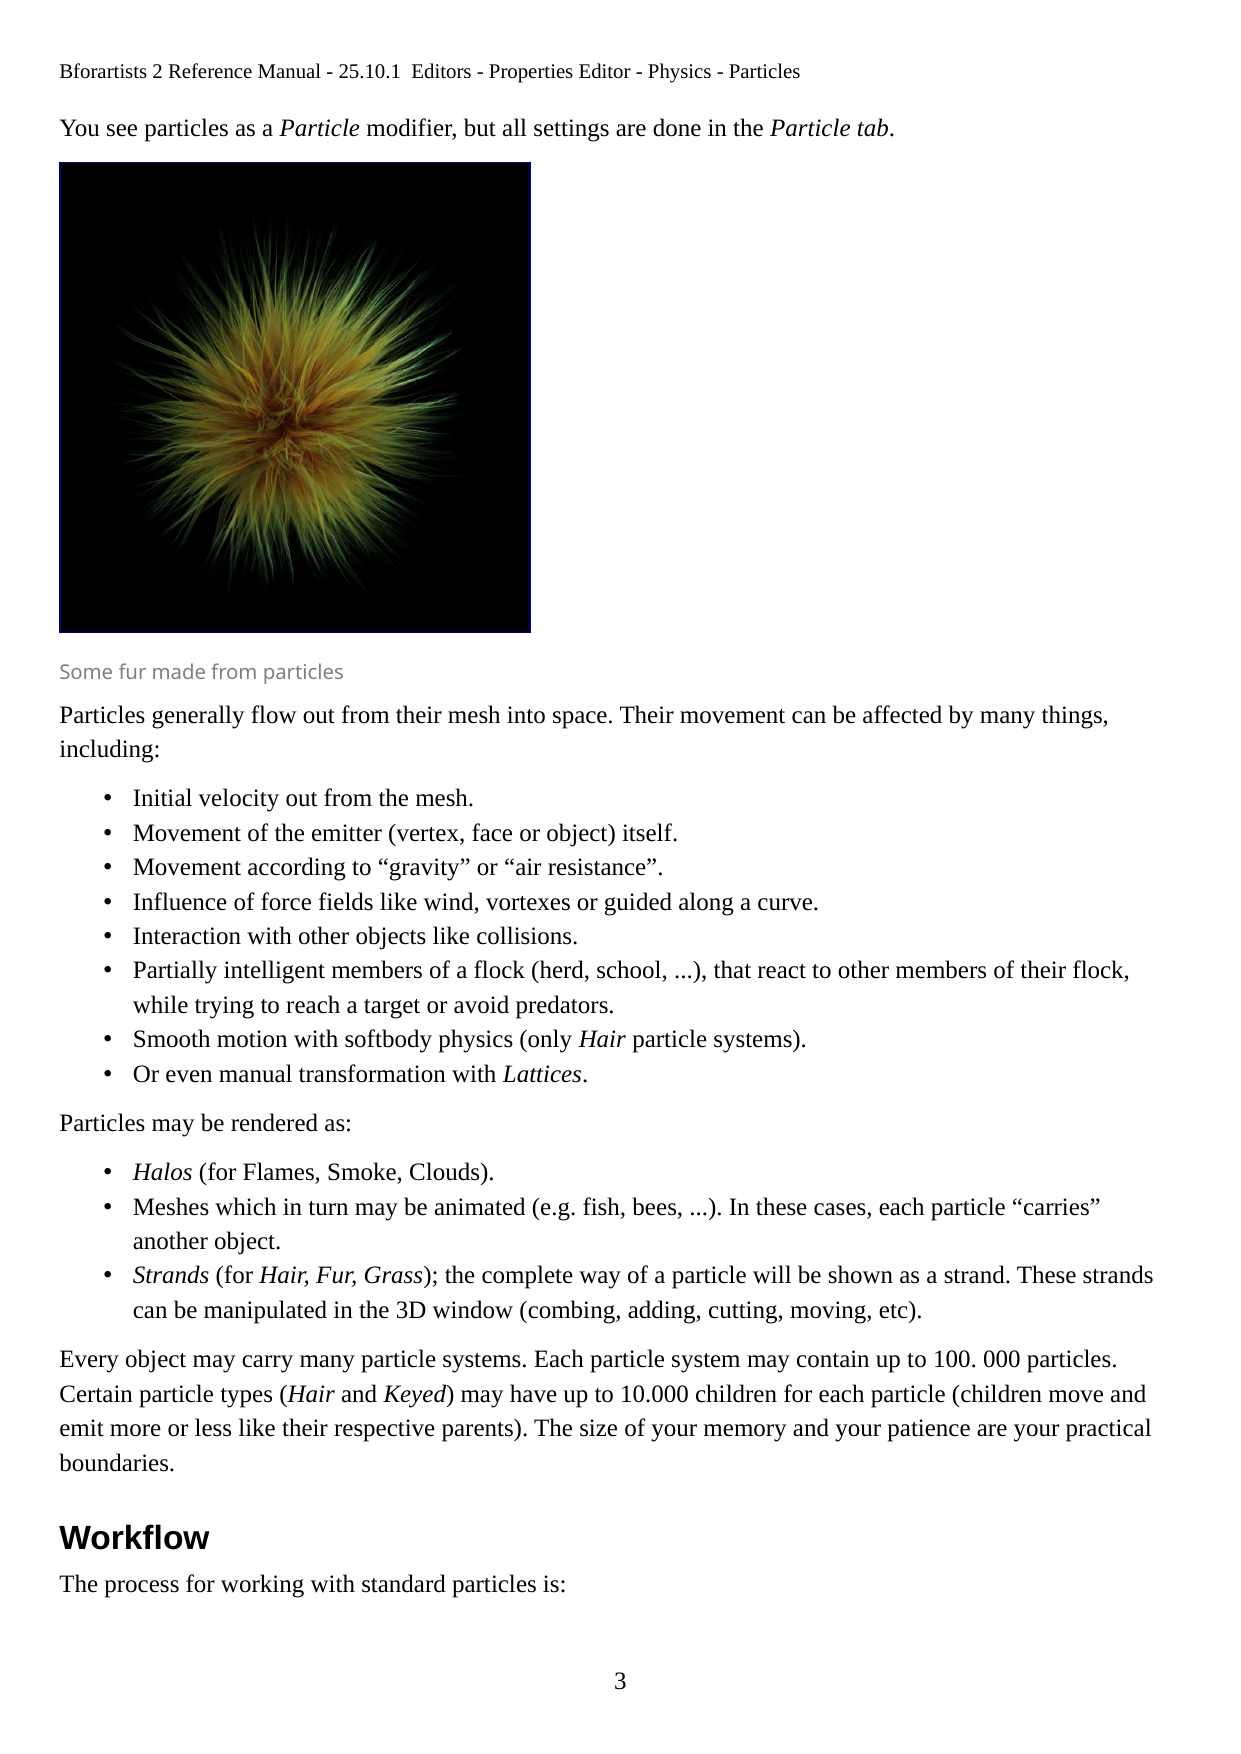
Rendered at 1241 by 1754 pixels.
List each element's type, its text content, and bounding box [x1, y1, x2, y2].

text Particles generally flow out from their mesh into space. Their movement can be affected by many things, including: [59, 700, 1181, 763]
list Initial velocity out from the mesh. [103, 783, 1181, 812]
text You see particles as a Particle modifier, but all settings are done in the Particle tab. [59, 113, 1181, 141]
picture [61, 163, 529, 632]
list Movement according to “gravity” or “air resistance”. [103, 852, 1181, 881]
list Or even manual transformation with Lattices. [103, 1059, 1181, 1088]
text Particles may be rendered as: [59, 1108, 1181, 1137]
list Meshes which in turn may be animated (e.g. fish, bees, ...). In these cases, each particle “carries” another object. [103, 1192, 1181, 1255]
list Interaction with other objects like collisions. [103, 921, 1181, 950]
list Partially intelligent members of a flock (herd, school, ...), that react to other members of their flock, while trying to reach a target or avoid predators. [103, 956, 1181, 1019]
list Smooth motion with softbody physics (only Hair particle systems). [103, 1024, 1181, 1053]
list Halos (for Flames, Smoke, Clouds). [103, 1157, 1181, 1186]
text Some fur made from particles [59, 654, 1181, 685]
subtitle Workflow [59, 1517, 1181, 1556]
text The process for working with standard particles is: [59, 1569, 1181, 1597]
list Strands (for Hair, Fur, Grass); the complete way of a particle will be shown as a strand. These strands can be manipulated in the 3D window (combing, adding, cutting, moving, etc). [103, 1261, 1181, 1324]
list Influence of force fields like wind, vortexes or guided along a curve. [103, 887, 1181, 915]
list Movement of the emitter (vertex, face or object) itself. [103, 818, 1181, 846]
text Every object may carry many particle systems. Each particle system may contain up to 100. 000 particles. Certain particle types (Hair and Keyed) may have up to 10.000 children for each particle (children move and emit more or less like their respective parents). The size of your memory and your patience are your practical boundaries. [59, 1344, 1181, 1476]
